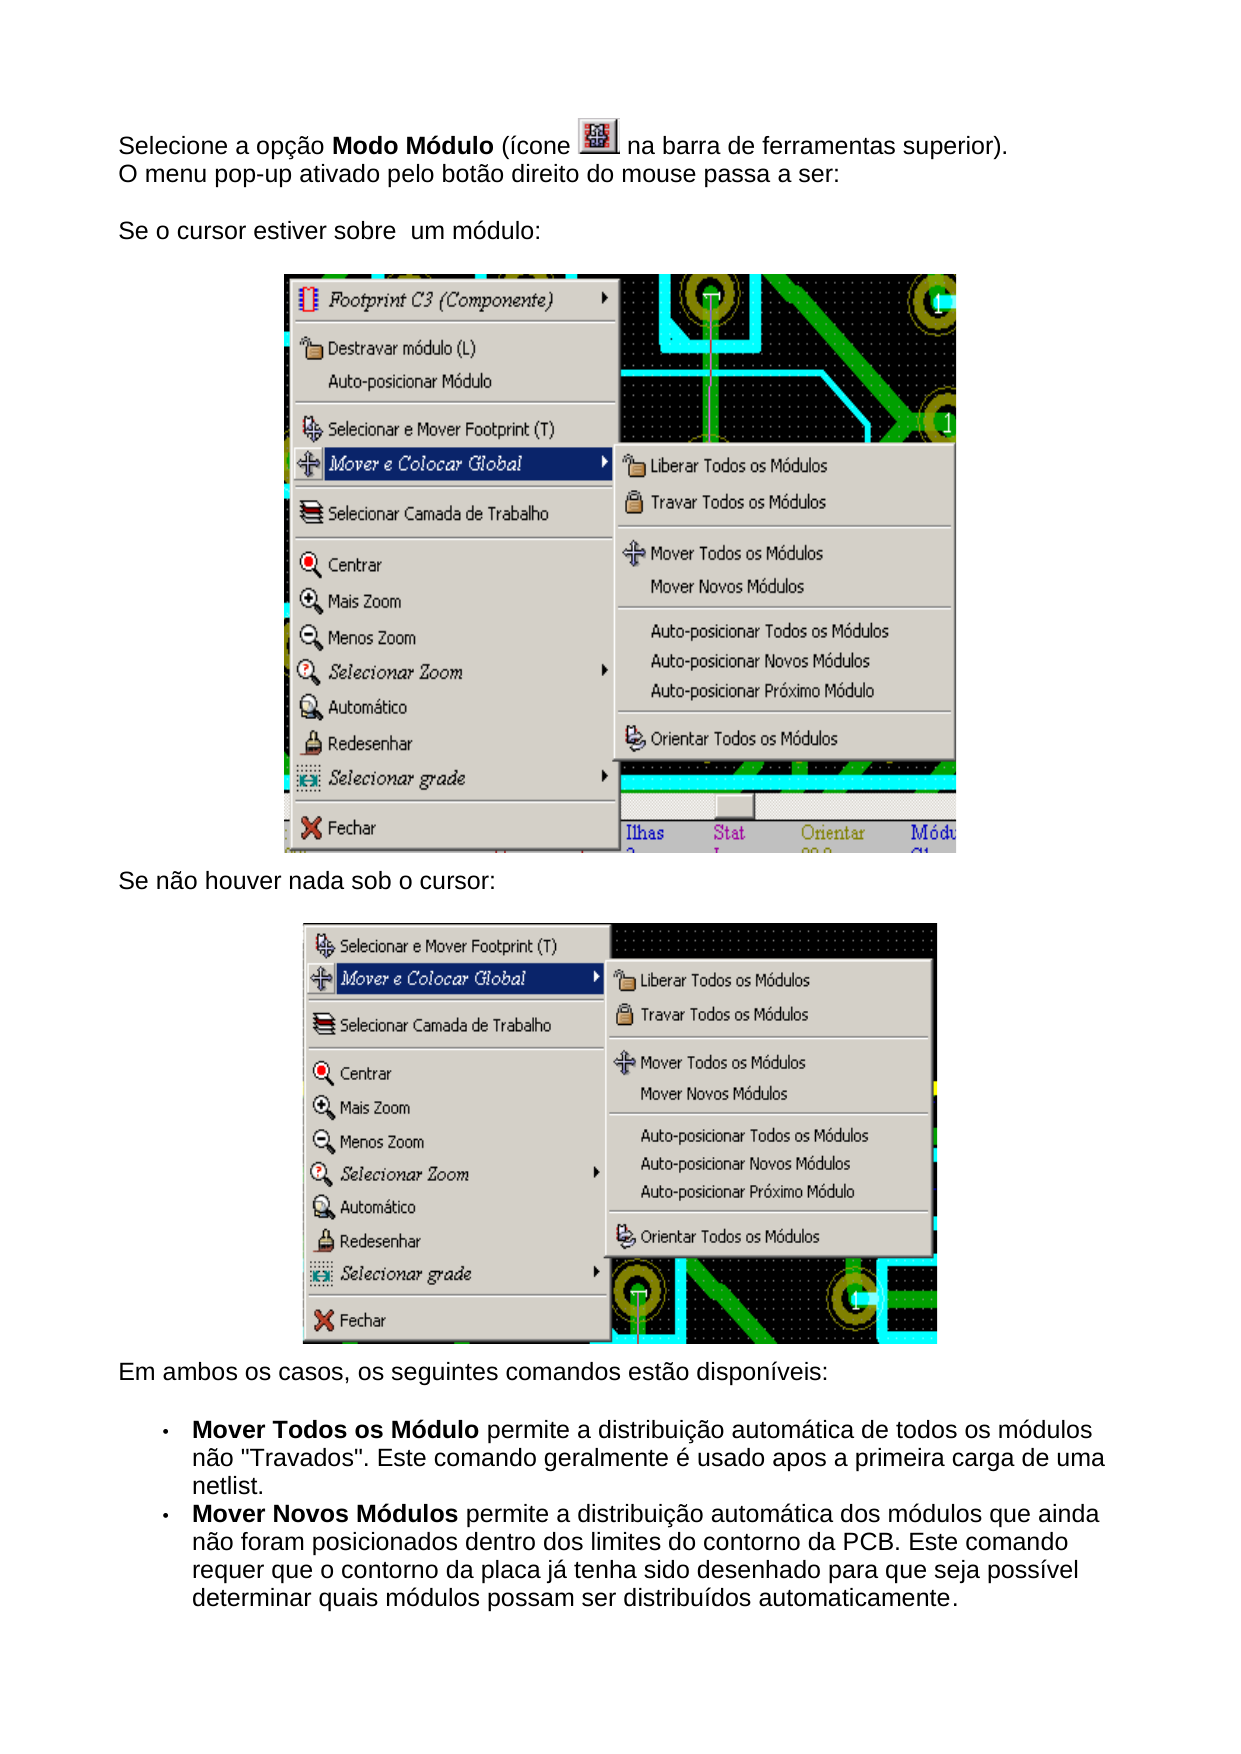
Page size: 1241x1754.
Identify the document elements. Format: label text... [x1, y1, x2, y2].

text Em ambos os casos, os seguintes comandos estão disponíveis: [118, 1358, 1122, 1386]
subtitle O menu pop-up ativado pelo botão direito do mouse passa a ser: [118, 159, 1122, 187]
list Selecione a opção Modo Módulo (ícone na barra de ferramentas superior). [118, 118, 1122, 159]
picture [284, 274, 957, 853]
text Se o cursor estiver sobre um módulo: [118, 217, 1122, 245]
picture [302, 923, 938, 1344]
text Se não houver nada sob o cursor: [118, 866, 1122, 894]
list Mover Todos os Módulo permite a distribuição automática de todos os módulos não "Travados". Este comando geralmente é usado apos a primeira carga de uma netlist. [162, 1415, 1122, 1499]
list Mover Novos Módulos permite a distribuição automática dos módulos que ainda não foram posicionados dentro dos limites do contorno da PCB. Este comando requer que o contorno da placa já tenha sido desenhado para que seja possível determinar quais módulos possam ser distribuídos automaticamente. [162, 1499, 1122, 1612]
picture [577, 118, 620, 154]
